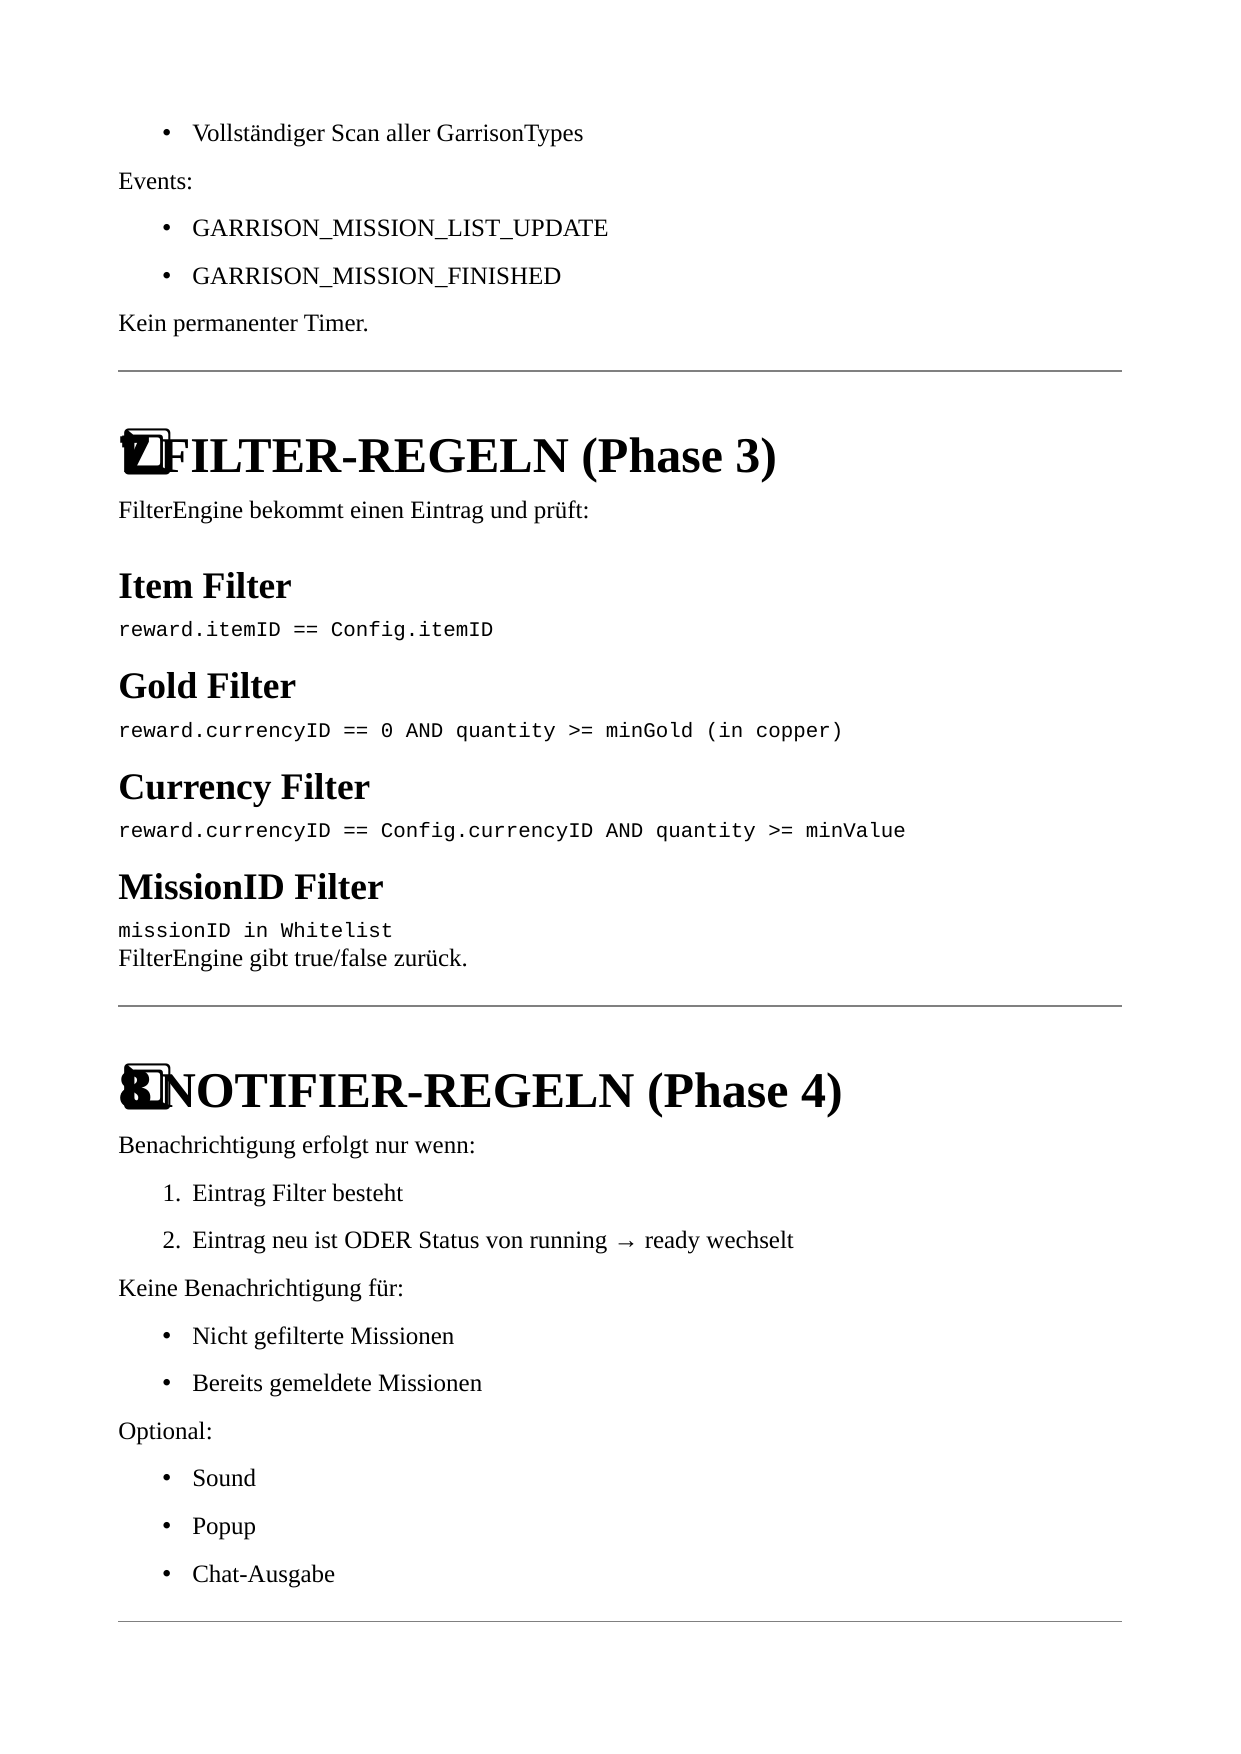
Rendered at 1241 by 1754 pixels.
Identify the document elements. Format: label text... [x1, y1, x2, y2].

text Events: [118, 166, 1122, 194]
text reward.currencyID == 0 AND quantity >= minGold (in copper) [118, 719, 1122, 743]
list Sound [162, 1463, 1122, 1492]
text missionID in Whitelist [118, 920, 1122, 943]
subtitle Gold Filter [118, 664, 1122, 707]
list Eintrag neu ist ODER Status von running → ready wechselt [162, 1226, 1122, 1254]
text reward.currencyID == Config.currencyID AND quantity >= minValue [118, 820, 1122, 843]
list GARRISON_MISSION_LIST_UPDATE [162, 213, 1122, 242]
text FilterEngine gibt true/false zurück. [118, 943, 1122, 972]
subtitle MissionID Filter [118, 864, 1122, 907]
subtitle Item Filter [118, 564, 1122, 607]
list Chat-Ausgabe [162, 1559, 1122, 1587]
text FilterEngine bekommt einen Eintrag und prüft: [118, 495, 1122, 524]
subtitle 7️⃣ FILTER-REGELN (Phase 3) [118, 425, 1122, 483]
text Keine Benachrichtigung für: [118, 1273, 1122, 1302]
text Optional: [118, 1416, 1122, 1445]
list Eintrag Filter besteht [162, 1178, 1122, 1207]
text reward.itemID == Config.itemID [118, 619, 1122, 643]
text Kein permanenter Timer. [118, 308, 1122, 337]
list Bereits gemeldete Missionen [162, 1368, 1122, 1397]
list Popup [162, 1511, 1122, 1540]
list GARRISON_MISSION_FINISHED [162, 261, 1122, 290]
subtitle 8️⃣ NOTIFIER-REGELN (Phase 4) [118, 1060, 1122, 1118]
list Vollständiger Scan aller GarrisonTypes [162, 118, 1122, 147]
subtitle Currency Filter [118, 764, 1122, 807]
list Nicht gefilterte Missionen [162, 1321, 1122, 1349]
text Benachrichtigung erfolgt nur wenn: [118, 1130, 1122, 1159]
